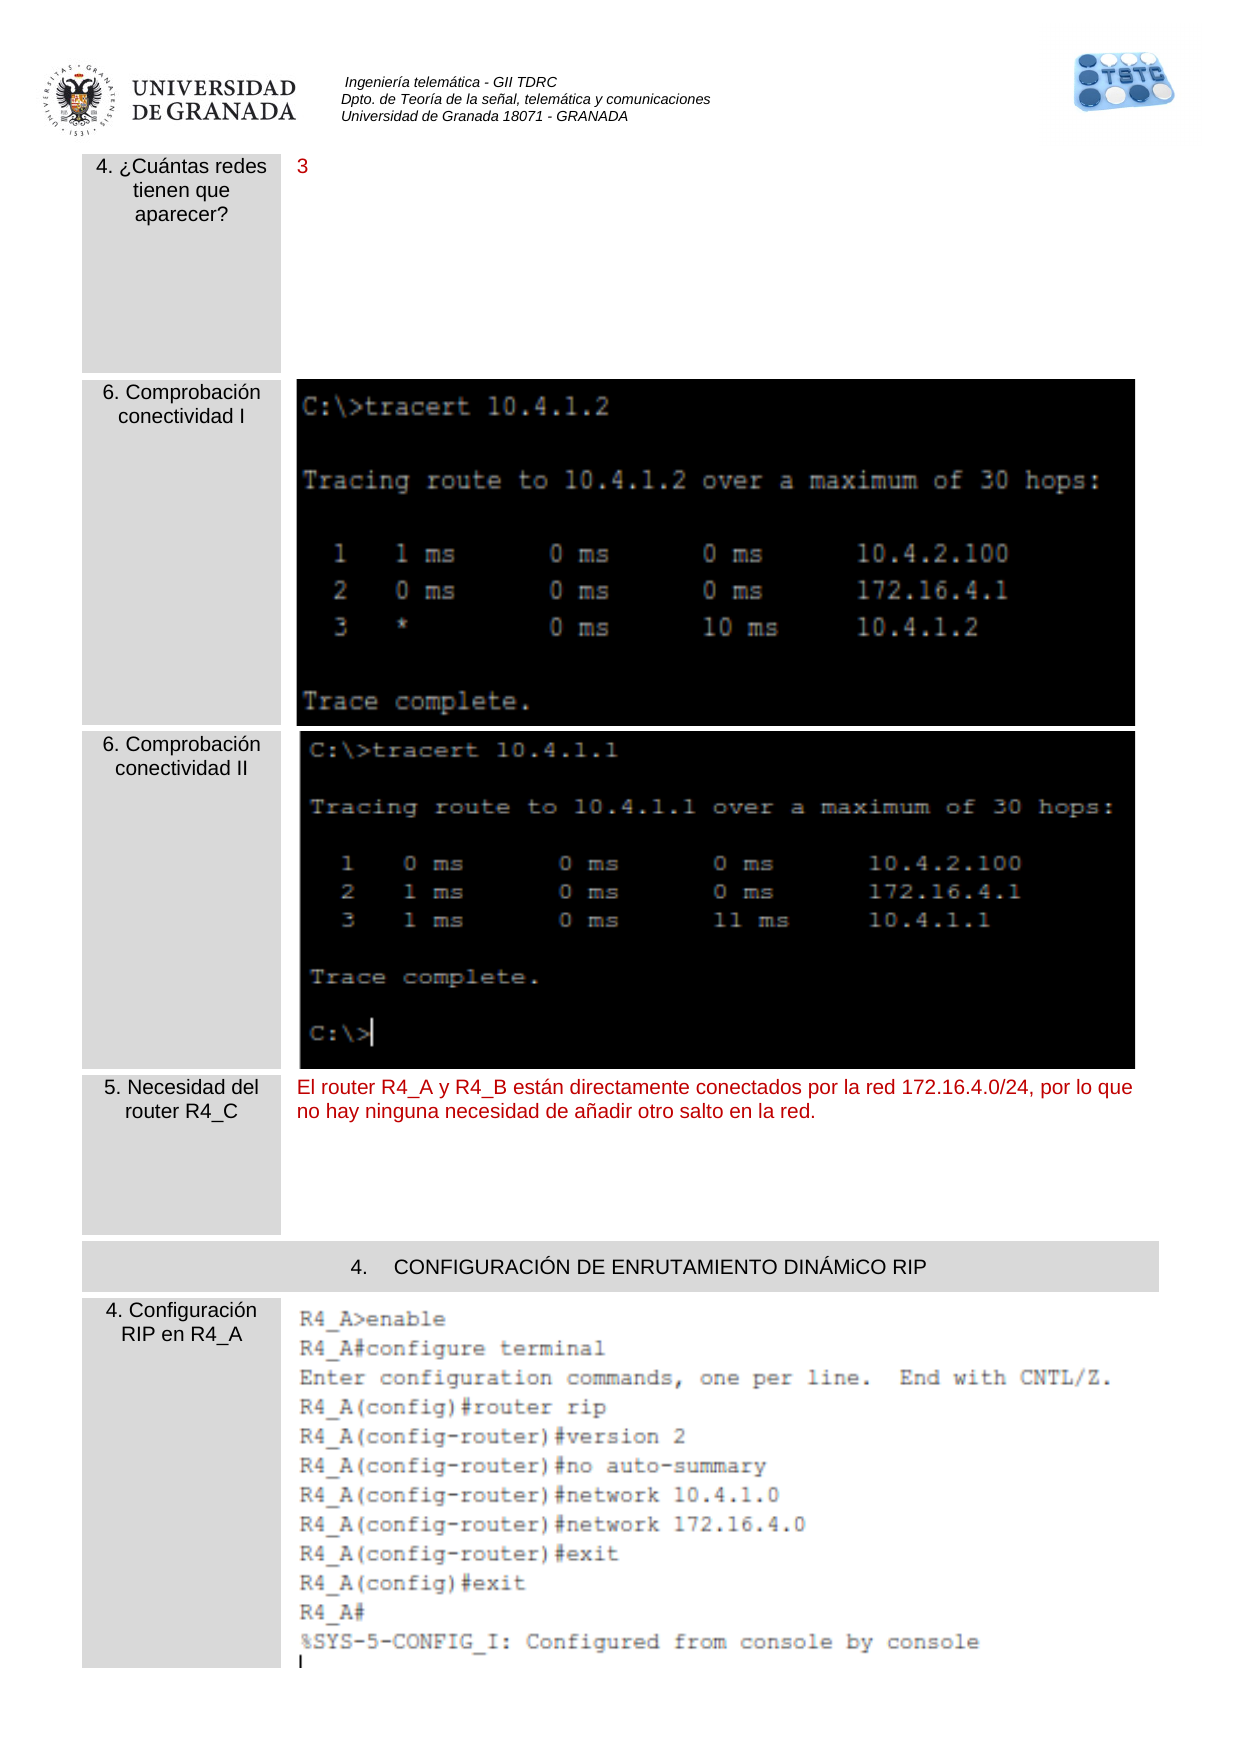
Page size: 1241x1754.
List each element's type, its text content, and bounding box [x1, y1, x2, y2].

table_cell 4. Configuración RIP en R4_A [82, 1298, 281, 1668]
picture [296, 731, 1136, 1069]
table_cell 6. Comprobación conectividad I [82, 380, 281, 725]
picture [296, 379, 1136, 726]
table_cell [1136, 731, 1159, 1069]
picture [1038, 23, 1202, 146]
table_cell 5. Necesidad del router R4_C [82, 1075, 281, 1235]
table_cell [1136, 380, 1159, 725]
table_cell 3 [288, 154, 1159, 373]
table_cell 4. ¿Cuántas redes tienen que aparecer? [82, 154, 281, 373]
picture [296, 1298, 1136, 1668]
table_cell [288, 1298, 296, 1668]
table_cell [288, 731, 296, 1069]
table_cell El router R4_A y R4_B están directamente conectados por la red 172.16.4.0/24, por lo que no hay ninguna necesidad de añadir otro salto en la red. [288, 1075, 1159, 1235]
table_cell [288, 380, 296, 725]
table_cell 6. Comprobación conectividad II [82, 731, 281, 1069]
picture [28, 50, 309, 146]
table_cell [1136, 1298, 1159, 1668]
table_cell CONFIGURACIÓN DE ENRUTAMIENTO DINÁMiCO RIP [82, 1241, 1159, 1292]
